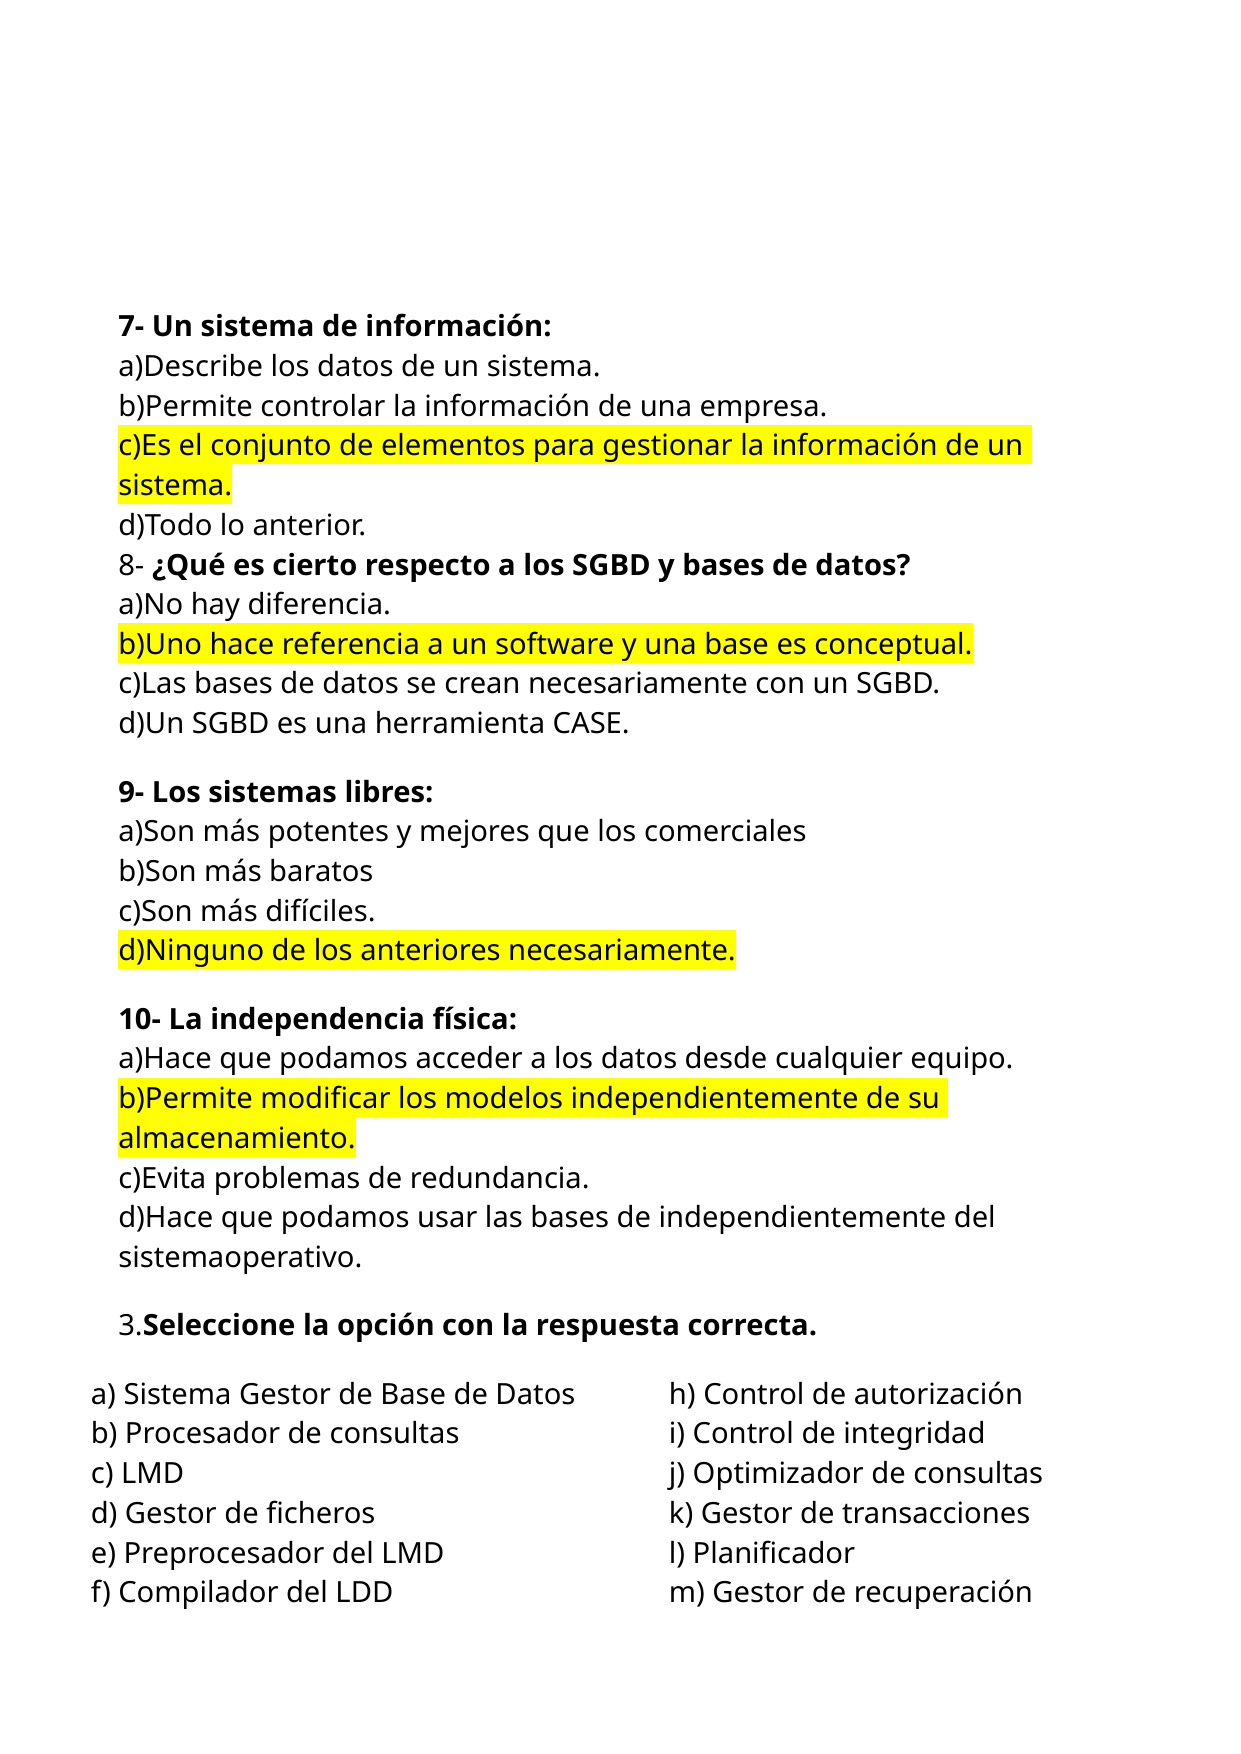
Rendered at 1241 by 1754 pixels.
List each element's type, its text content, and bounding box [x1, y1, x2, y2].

table_header a) Sistema Gestor de Base de Datos b) Procesador de consultas c) LMD d) Gestor de ficheros e) Preprocesador del LMD f) Compilador del LDD [91, 1373, 586, 1611]
text 3.Seleccione la opción con la respuesta correcta. [118, 1305, 1122, 1344]
text d)Todo lo anterior. [118, 504, 1122, 544]
text 9- Los sistemas libres: [118, 771, 1122, 811]
text a)Describe los datos de un sistema. [118, 345, 1122, 385]
table_header h) Control de autorización i) Control de integridad j) Optimizador de consultas k) Gestor de transacciones l) Planificador m) Gestor de recuperación [669, 1373, 1052, 1611]
text c)Las bases de datos se crean necesariamente con un SGBD. [118, 663, 1122, 702]
text 7- Un sistema de información: [118, 306, 1122, 345]
text c)Evita problemas de redundancia. [118, 1157, 1122, 1197]
table_header [1052, 1373, 1123, 1611]
text d)Un SGBD es una herramienta CASE. [118, 702, 1122, 742]
text 8- ¿Qué es cierto respecto a los SGBD y bases de datos? [118, 544, 1122, 583]
text b)Uno hace referencia a un software y una base es conceptual. [118, 623, 1122, 663]
text d)Ninguno de los anteriores necesariamente. [118, 930, 1122, 969]
text b)Permite controlar la información de una empresa. [118, 385, 1122, 425]
text b)Son más baratos [118, 850, 1122, 890]
text 10- La independencia física: [118, 998, 1122, 1038]
text a)Hace que podamos acceder a los datos desde cualquier equipo. [118, 1038, 1122, 1077]
text d)Hace que podamos usar las bases de independientemente del sistemaoperativo. [118, 1197, 1122, 1276]
text a)No hay diferencia. [118, 583, 1122, 623]
table_header [586, 1373, 669, 1611]
text c)Es el conjunto de elementos para gestionar la información de un sistema. [118, 425, 1122, 504]
text c)Son más difíciles. [118, 890, 1122, 930]
text a)Son más potentes y mejores que los comerciales [118, 811, 1122, 850]
text b)Permite modificar los modelos independientemente de su almacenamiento. [118, 1077, 1122, 1157]
